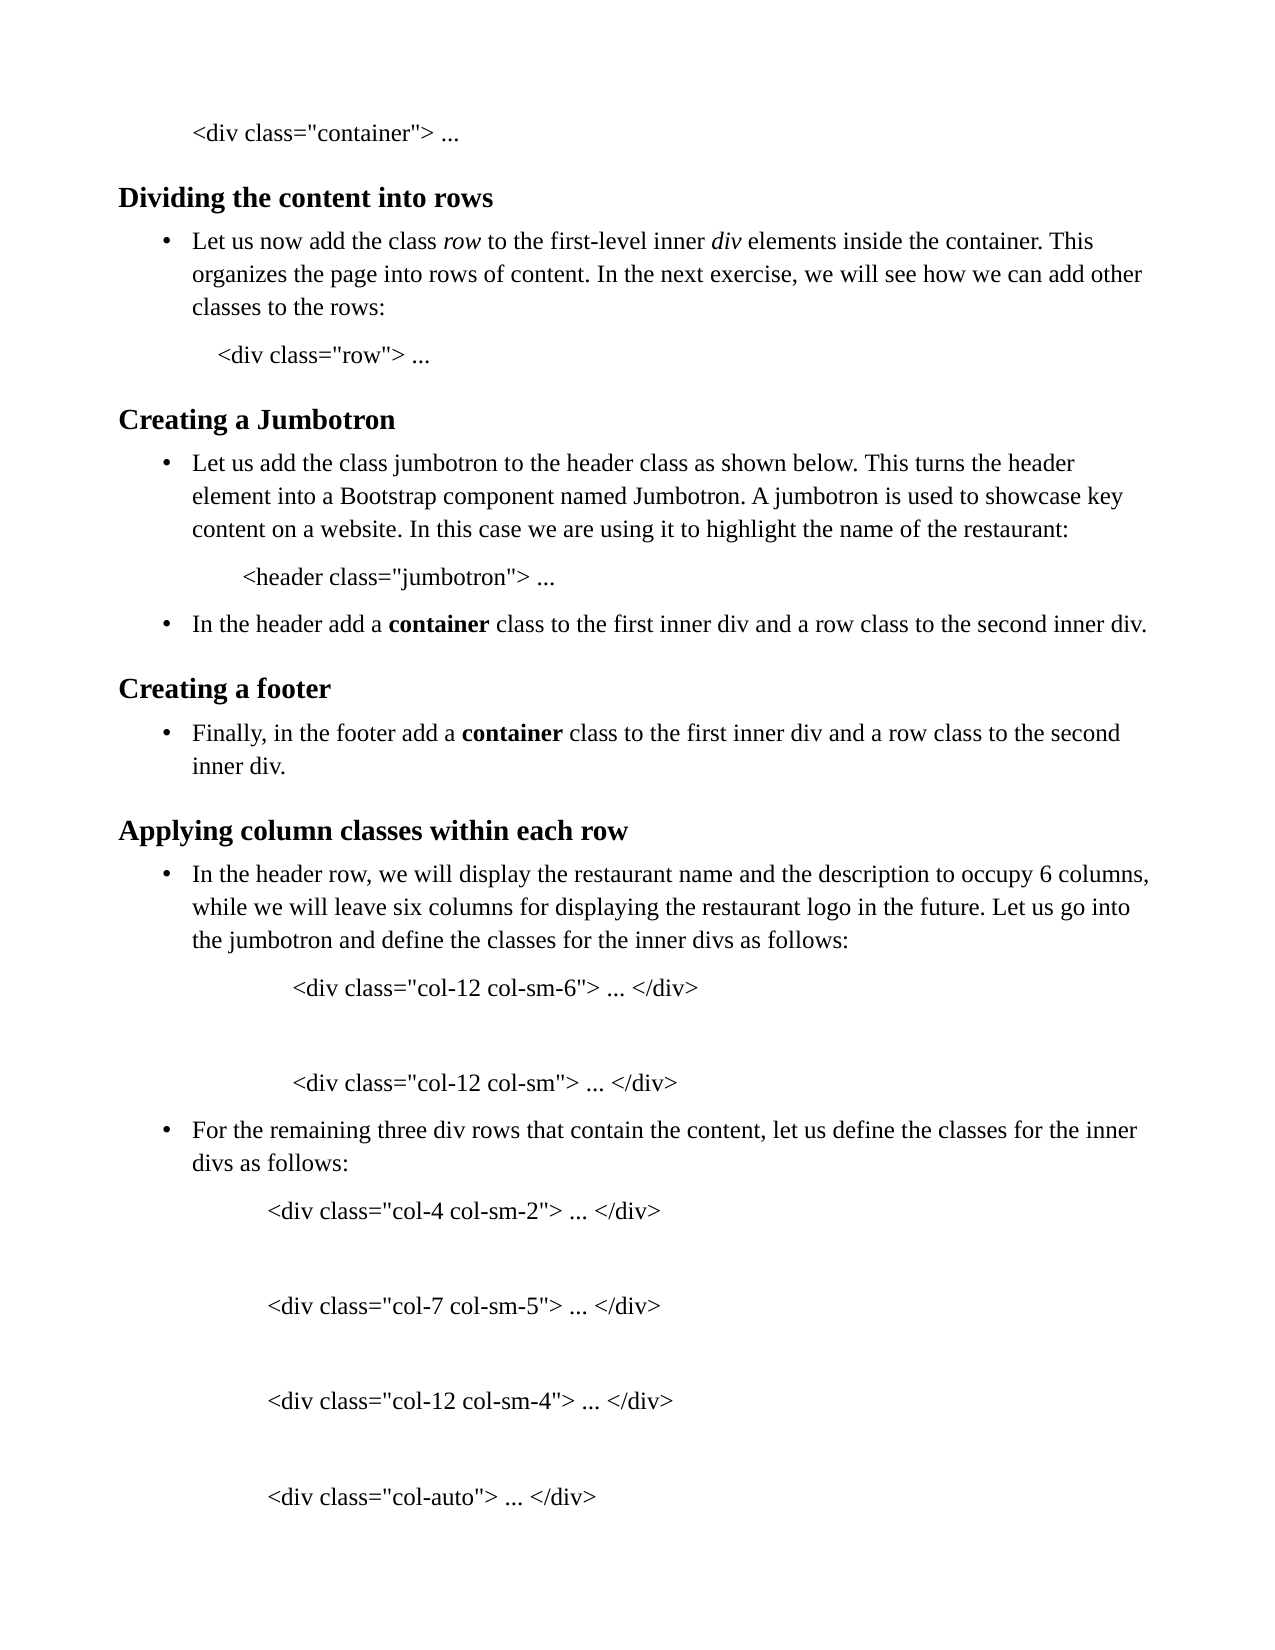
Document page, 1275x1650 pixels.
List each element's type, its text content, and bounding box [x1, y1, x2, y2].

text <div class="col-4 col-sm-2"> ... </div> [192, 1196, 1157, 1225]
text <header class="jumbotron"> ... [192, 562, 1157, 591]
subtitle Creating a Jumbotron [118, 402, 1157, 436]
text <div class="col-12 col-sm-4"> ... </div> [192, 1386, 1157, 1415]
subtitle Creating a footer [118, 672, 1157, 705]
text <div class="col-auto"> ... </div> [192, 1482, 1157, 1510]
text <div class="col-12 col-sm-6"> ... </div> [192, 973, 1157, 1001]
subtitle Applying column classes within each row [118, 813, 1157, 846]
subtitle Dividing the content into rows [118, 180, 1157, 214]
text <div class="col-7 col-sm-5"> ... </div> [192, 1291, 1157, 1320]
text <div class="row"> ... [192, 340, 1157, 369]
list In the header row, we will display the restaurant name and the description to occupy 6 columns, while we will leave six columns for displaying the restaurant logo in the future. Let us go into the jumbotron and define the classes for the inner divs as follows: [162, 859, 1157, 954]
list Finally, in the footer add a container class to the first inner div and a row class to the second inner div. [162, 718, 1157, 779]
list In the header add a container class to the first inner div and a row class to the second inner div. [162, 609, 1157, 638]
list For the remaining three div rows that contain the content, let us define the classes for the inner divs as follows: [162, 1115, 1157, 1177]
list Let us now add the class row to the first-level inner div elements inside the container. This organizes the page into rows of content. In the next exercise, we will see how we can add other classes to the rows: [162, 226, 1157, 321]
text <div class="col-12 col-sm"> ... </div> [192, 1068, 1157, 1097]
list Let us add the class jumbotron to the header class as shown below. This turns the header element into a Bootstrap component named Jumbotron. A jumbotron is used to showcase key content on a website. In this case we are using it to highlight the name of the restaurant: [162, 448, 1157, 543]
text <div class="container"> ... [192, 118, 1157, 147]
